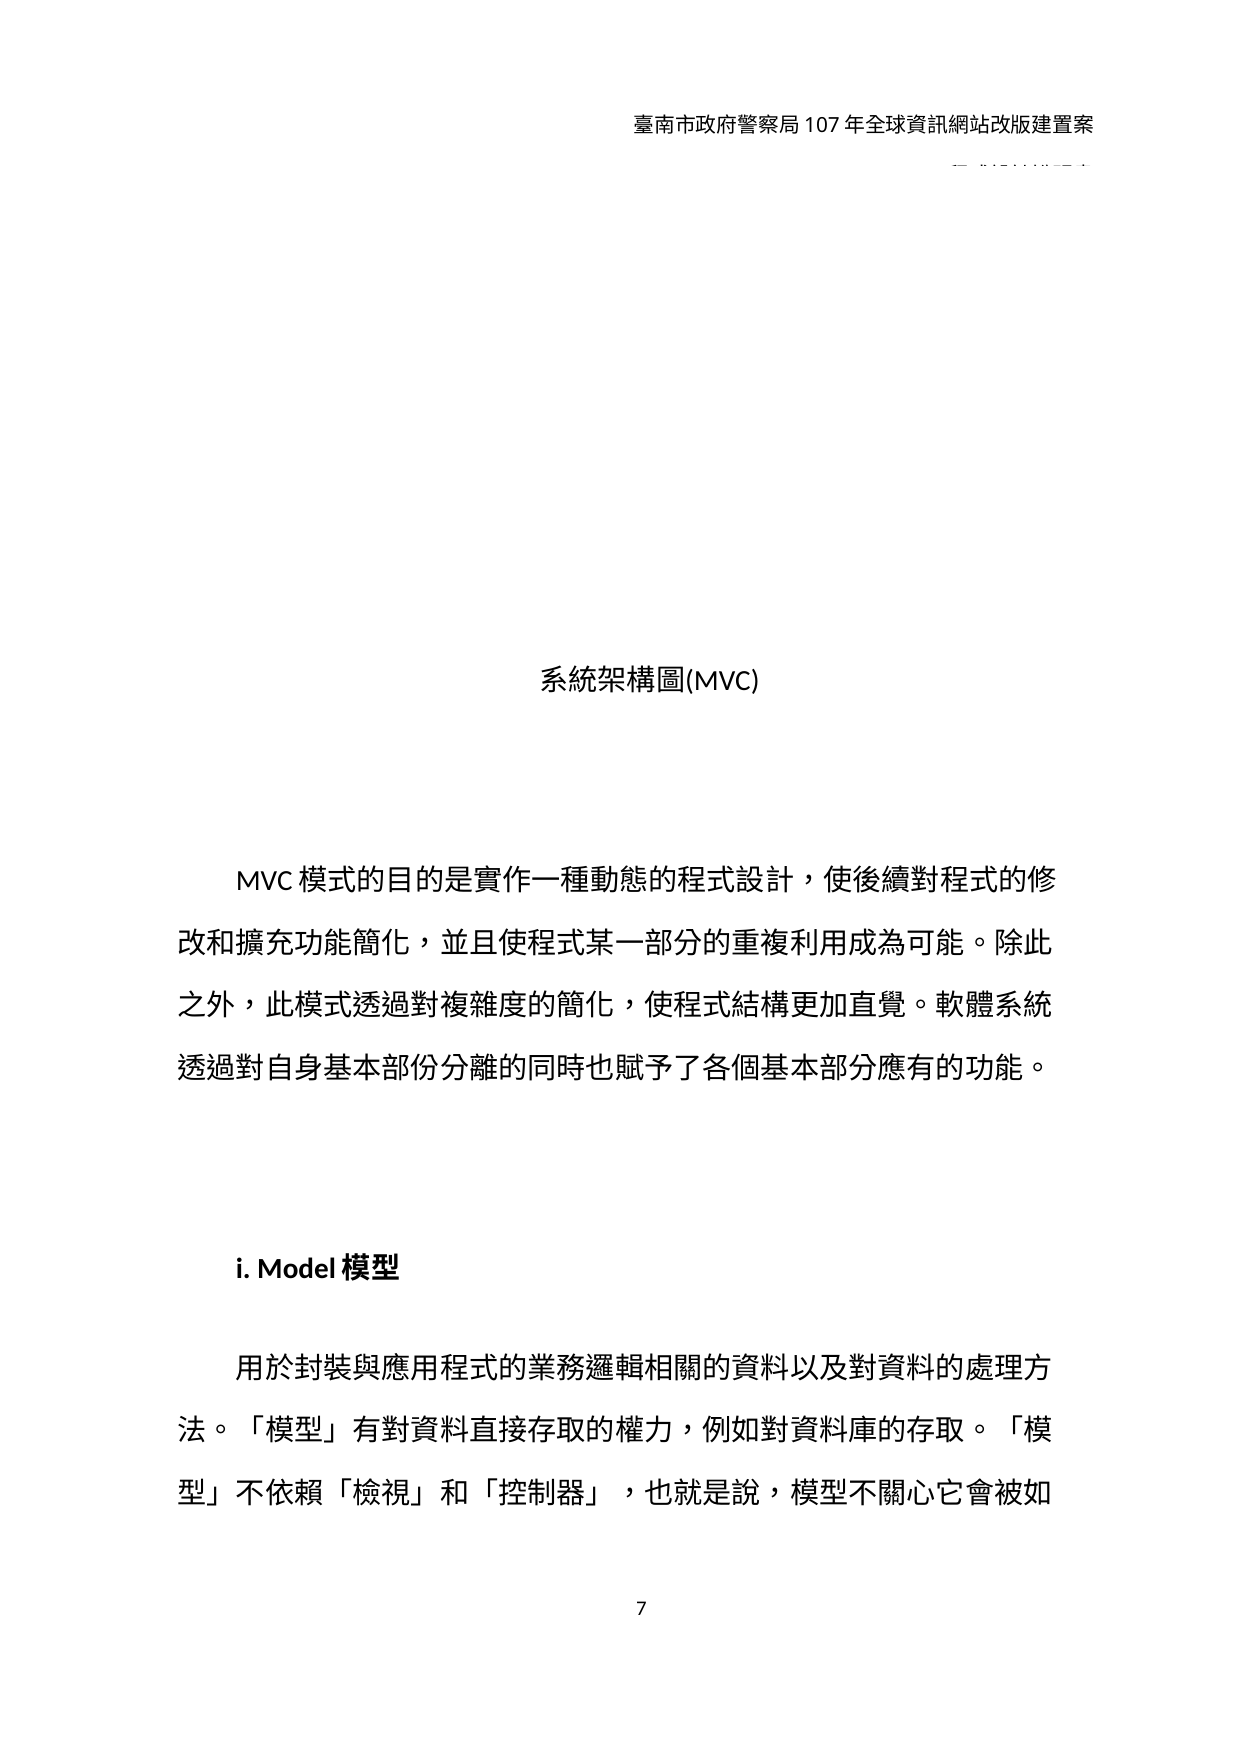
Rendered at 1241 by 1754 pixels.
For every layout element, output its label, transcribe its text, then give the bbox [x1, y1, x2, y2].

text i. Model模型 [177, 1224, 1063, 1286]
text 系統架構圖(MVC) [177, 636, 1063, 699]
text 用於封裝與應用程式的業務邏輯相關的資料以及對資料的處理方法。「模型」有對資料直接存取的權力，例如對資料庫的存取。「模型」不依賴「檢視」和「控制器」，也就是說，模型不關心它會被如 [177, 1324, 1063, 1511]
text MVC模式的目的是實作一種動態的程式設計，使後續對程式的修改和擴充功能簡化，並且使程式某一部分的重複利用成為可能。除此之外，此模式透過對複雜度的簡化，使程式結構更加直覺。軟體系統透過對自身基本部份分離的同時也賦予了各個基本部分應有的功能。 [177, 836, 1063, 1086]
